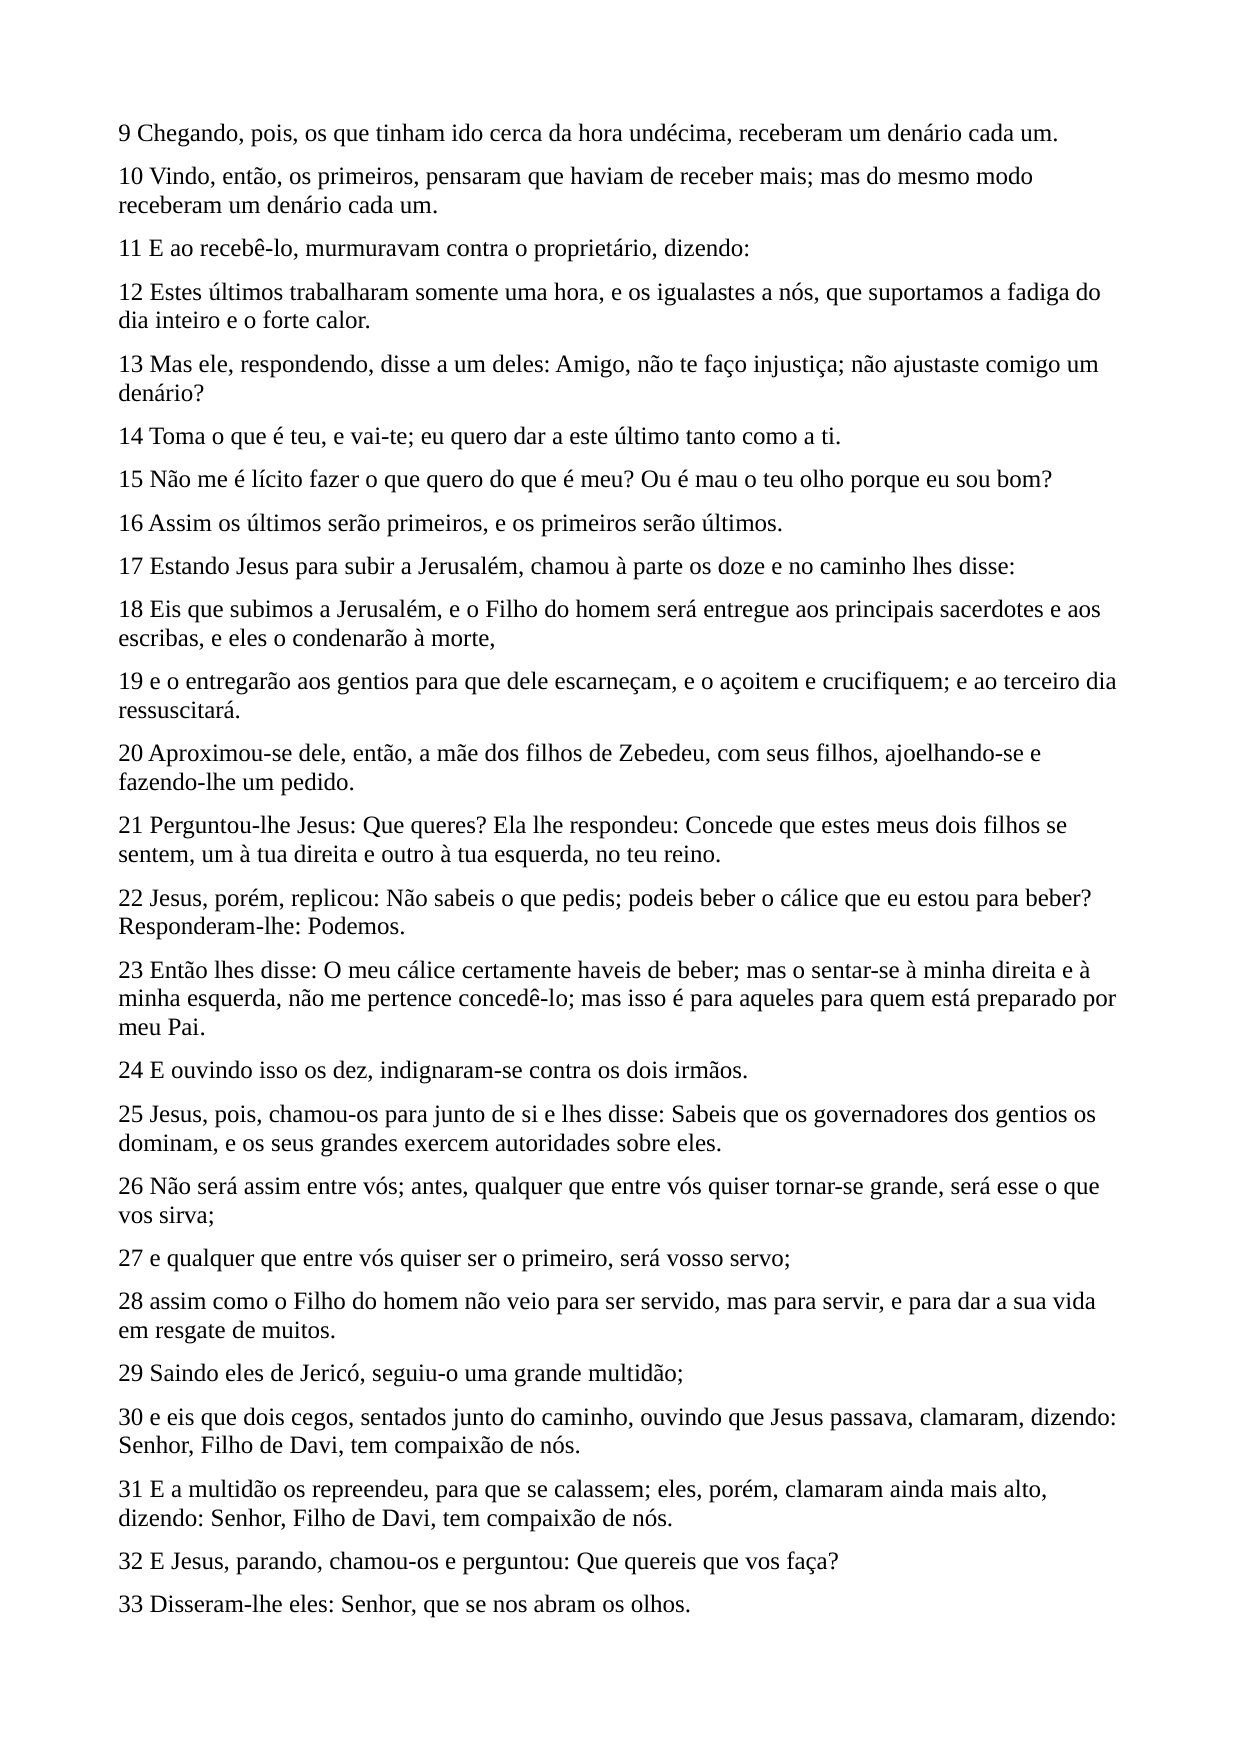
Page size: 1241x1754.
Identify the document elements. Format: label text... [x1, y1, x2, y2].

text 10 Vindo, então, os primeiros, pensaram que haviam de receber mais; mas do mesmo modo receberam um denário cada um. [118, 161, 1122, 219]
text 11 E ao recebê-lo, murmuravam contra o proprietário, dizendo: [118, 233, 1122, 262]
text 28 assim como o Filho do homem não veio para ser servido, mas para servir, e para dar a sua vida em resgate de muitos. [118, 1286, 1122, 1344]
text 27 e qualquer que entre vós quiser ser o primeiro, será vosso servo; [118, 1243, 1122, 1272]
text 30 e eis que dois cegos, sentados junto do caminho, ouvindo que Jesus passava, clamaram, dizendo: Senhor, Filho de Davi, tem compaixão de nós. [118, 1402, 1122, 1459]
text 18 Eis que subimos a Jerusalém, e o Filho do homem será entregue aos principais sacerdotes e aos escribas, e eles o condenarão à morte, [118, 594, 1122, 652]
text 25 Jesus, pois, chamou-os para junto de si e lhes disse: Sabeis que os governadores dos gentios os dominam, e os seus grandes exercem autoridades sobre eles. [118, 1099, 1122, 1156]
text 12 Estes últimos trabalharam somente uma hora, e os igualastes a nós, que suportamos a fadiga do dia inteiro e o forte calor. [118, 277, 1122, 334]
text 21 Perguntou-lhe Jesus: Que queres? Ela lhe respondeu: Concede que estes meus dois filhos se sentem, um à tua direita e outro à tua esquerda, no teu reino. [118, 811, 1122, 868]
text 31 E a multidão os repreendeu, para que se calassem; eles, porém, clamaram ainda mais alto, dizendo: Senhor, Filho de Davi, tem compaixão de nós. [118, 1474, 1122, 1531]
text 23 Então lhes disse: O meu cálice certamente haveis de beber; mas o sentar-se à minha direita e à minha esquerda, não me pertence concedê-lo; mas isso é para aqueles para quem está preparado por meu Pai. [118, 955, 1122, 1041]
text 14 Toma o que é teu, e vai-te; eu quero dar a este último tanto como a ti. [118, 421, 1122, 450]
text 29 Saindo eles de Jericó, seguiu-o uma grande multidão; [118, 1358, 1122, 1387]
text 16 Assim os últimos serão primeiros, e os primeiros serão últimos. [118, 508, 1122, 536]
text 32 E Jesus, parando, chamou-os e perguntou: Que quereis que vos faça? [118, 1546, 1122, 1575]
text 9 Chegando, pois, os que tinham ido cerca da hora undécima, receberam um denário cada um. [118, 118, 1122, 147]
text 33 Disseram-lhe eles: Senhor, que se nos abram os olhos. [118, 1589, 1122, 1618]
text 13 Mas ele, respondendo, disse a um deles: Amigo, não te faço injustiça; não ajustaste comigo um denário? [118, 349, 1122, 406]
text 20 Aproximou-se dele, então, a mãe dos filhos de Zebedeu, com seus filhos, ajoelhando-se e fazendo-lhe um pedido. [118, 738, 1122, 796]
text 15 Não me é lícito fazer o que quero do que é meu? Ou é mau o teu olho porque eu sou bom? [118, 464, 1122, 493]
text 19 e o entregarão aos gentios para que dele escarneçam, e o açoitem e crucifiquem; e ao terceiro dia ressuscitará. [118, 666, 1122, 724]
text 26 Não será assim entre vós; antes, qualquer que entre vós quiser tornar-se grande, será esse o que vos sirva; [118, 1171, 1122, 1228]
text 17 Estando Jesus para subir a Jerusalém, chamou à parte os doze e no caminho lhes disse: [118, 551, 1122, 580]
text 24 E ouvindo isso os dez, indignaram-se contra os dois irmãos. [118, 1056, 1122, 1084]
text 22 Jesus, porém, replicou: Não sabeis o que pedis; podeis beber o cálice que eu estou para beber? Responderam-lhe: Podemos. [118, 883, 1122, 940]
